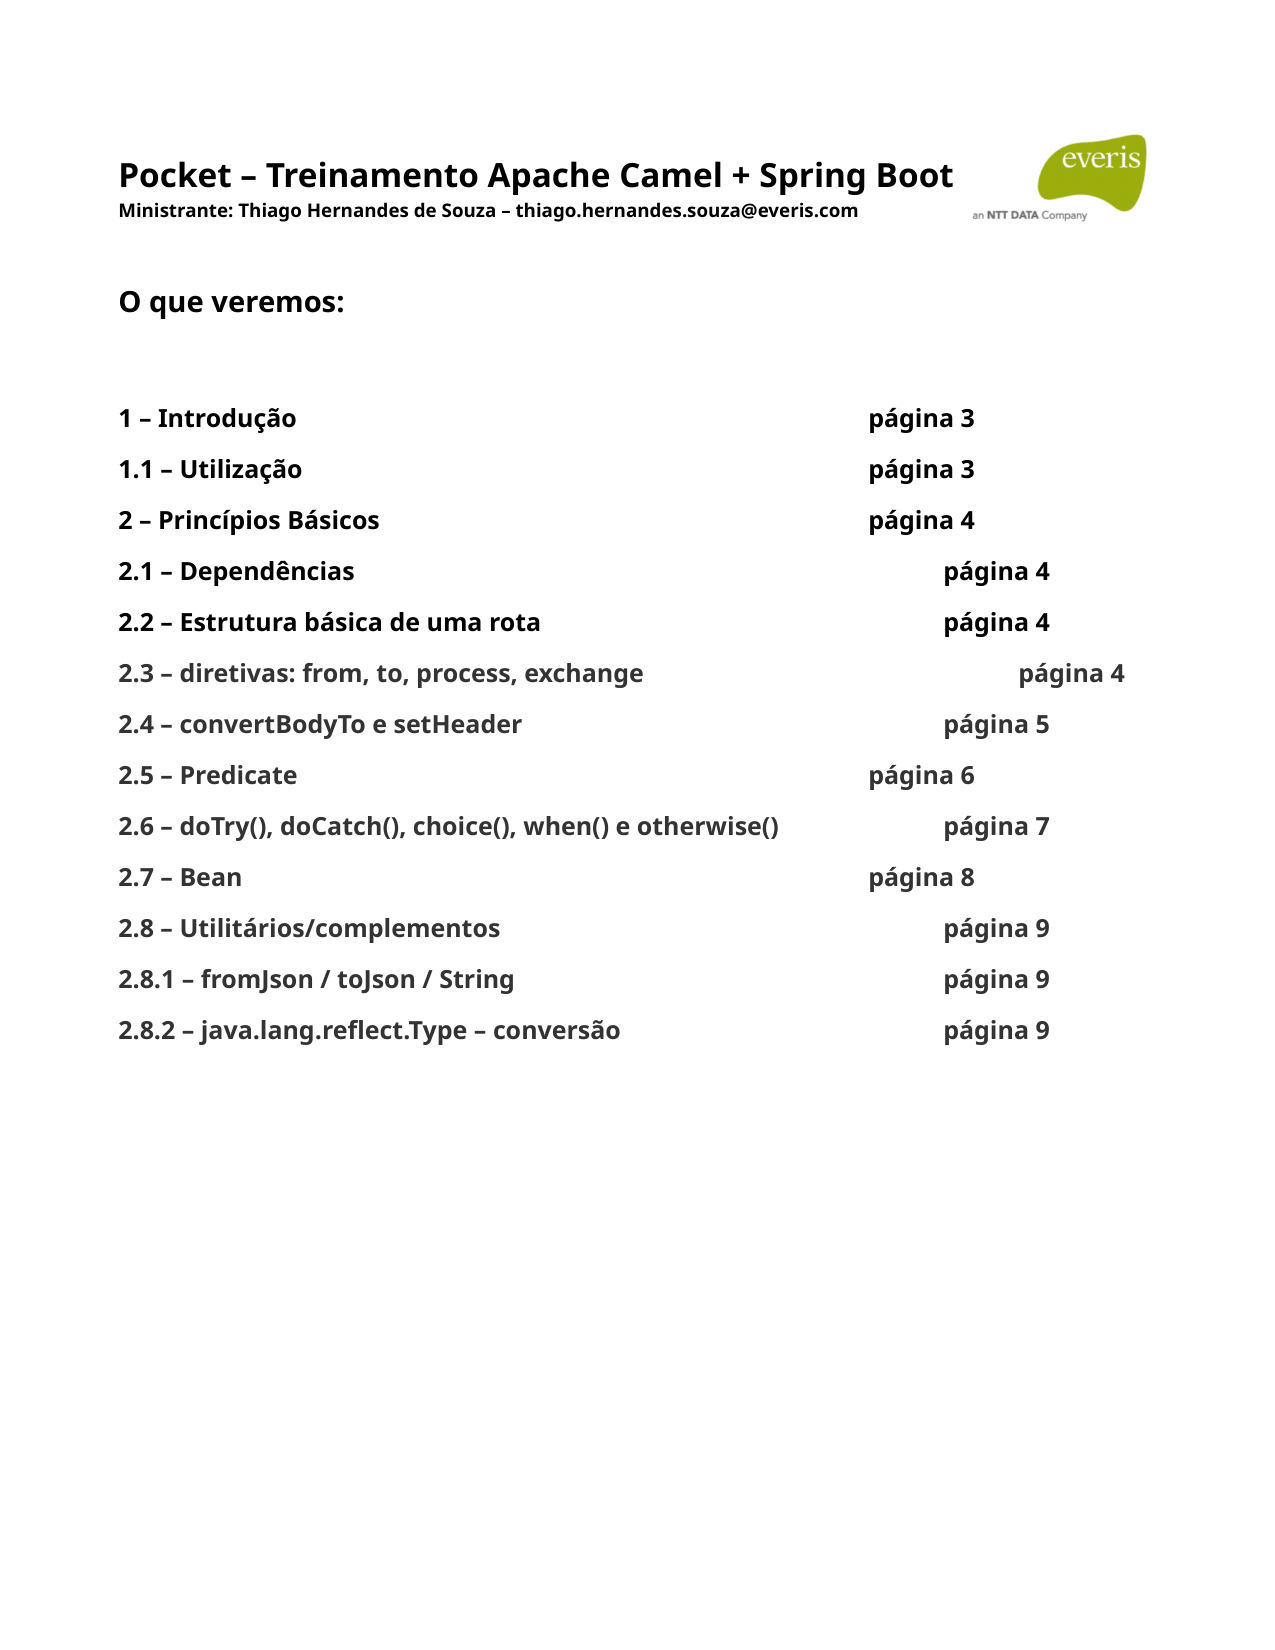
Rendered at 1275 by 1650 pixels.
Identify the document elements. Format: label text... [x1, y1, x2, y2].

text 2.5 – Predicate página 6 [118, 758, 1157, 792]
text 2.8.2 – java.lang.reflect.Type – conversão página 9 [118, 1013, 1157, 1047]
text 2.7 – Bean página 8 [118, 860, 1157, 894]
text 2.1 – Dependências página 4 [118, 553, 1157, 587]
text 2.6 – doTry(), doCatch(), choice(), when() e otherwise() página 7 [118, 809, 1157, 843]
text 2.4 – convertBodyTo e setHeader página 5 [118, 707, 1157, 741]
text 2.2 – Estrutura básica de uma rota página 4 [118, 604, 1157, 638]
text 2.3 – diretivas: from, to, process, exchange página 4 [118, 656, 1157, 689]
text 1.1 – Utilização página 3 [118, 451, 1157, 485]
text 2.8.1 – fromJson / toJson / String página 9 [118, 962, 1157, 996]
text O que veremos: [118, 281, 1157, 321]
picture [965, 131, 1154, 225]
text 2.8 – Utilitários/complementos página 9 [118, 911, 1157, 945]
text 1 – Introdução página 3 [118, 400, 1157, 434]
text 2 – Princípios Básicos página 4 [118, 502, 1157, 536]
